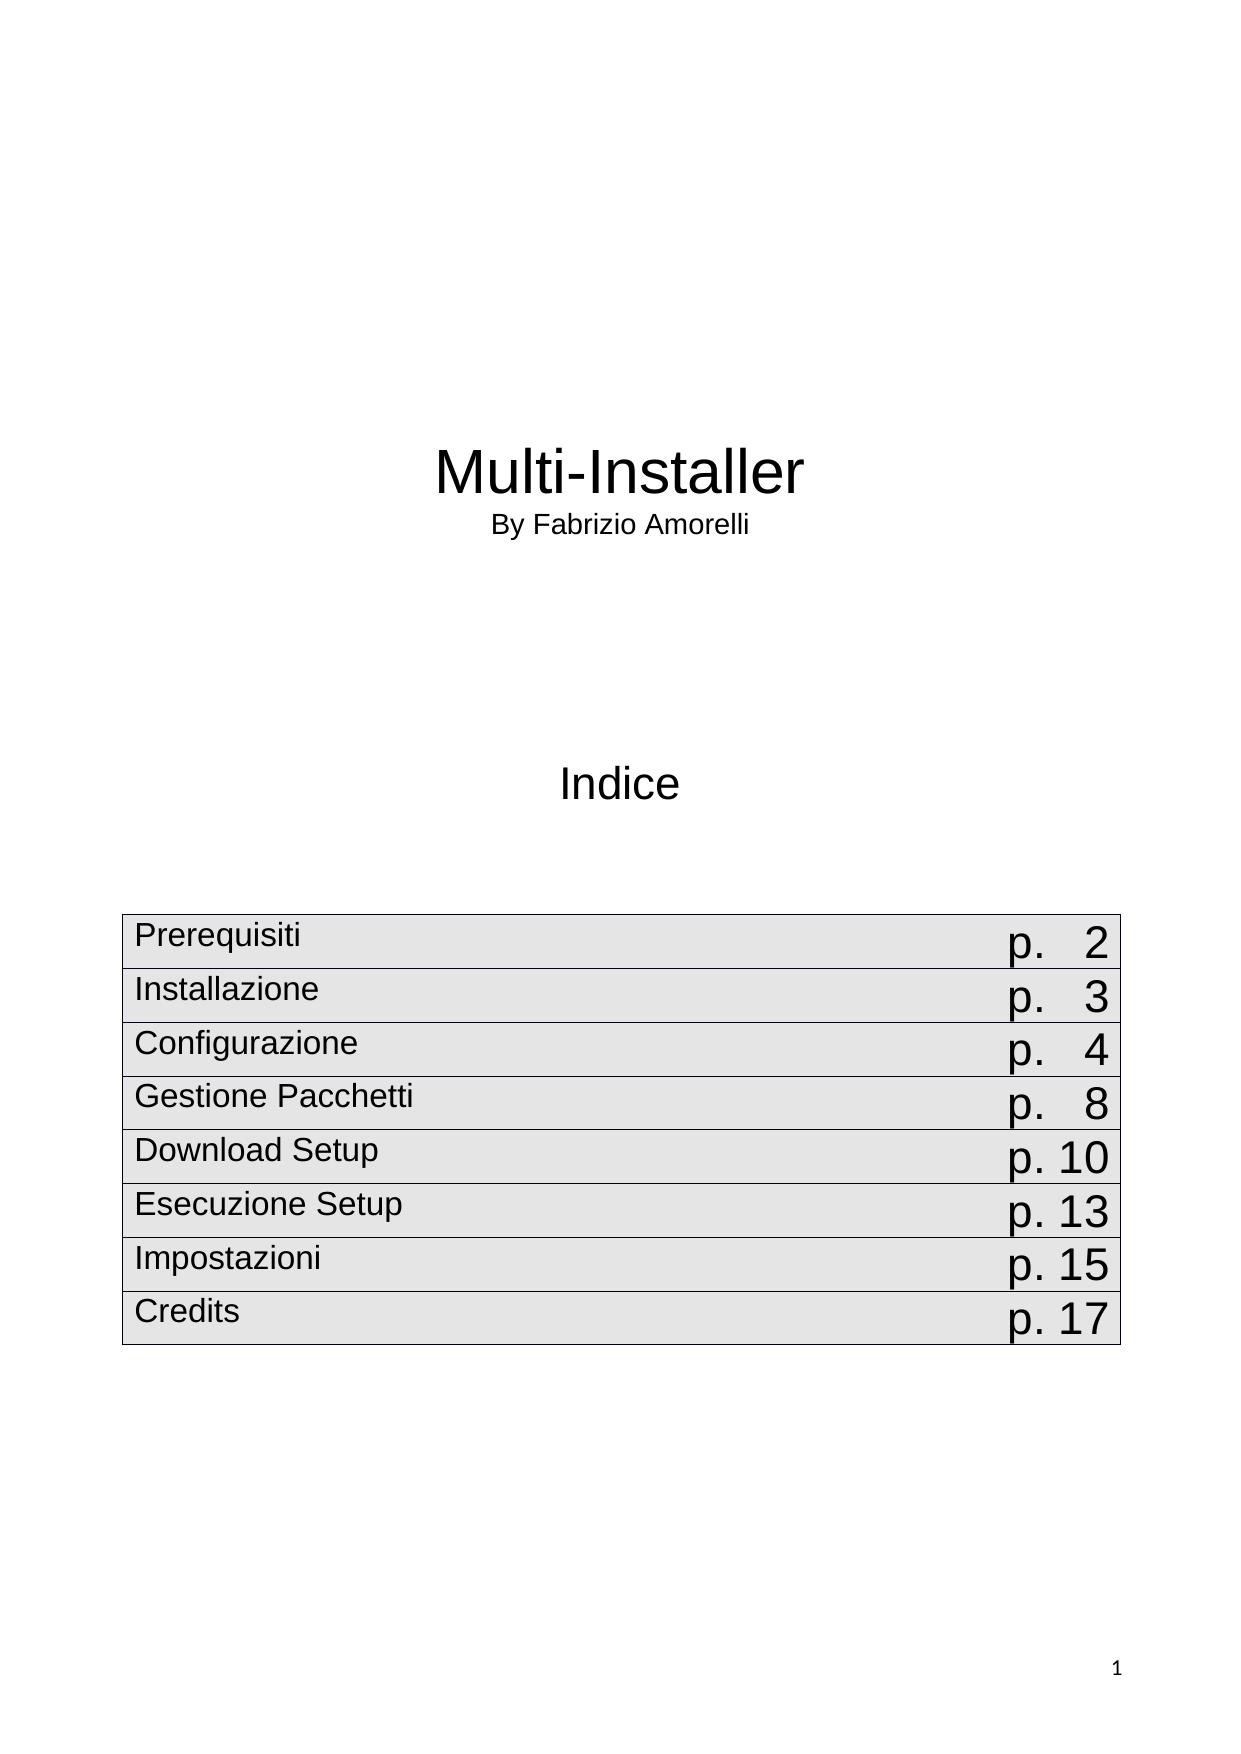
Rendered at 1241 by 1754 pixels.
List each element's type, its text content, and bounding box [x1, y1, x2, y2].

table_cell p. 13 [609, 1184, 1120, 1237]
table_cell Esecuzione Setup [123, 1184, 609, 1237]
table_cell p. 8 [609, 1077, 1120, 1129]
table_cell p. 3 [609, 969, 1120, 1022]
table_cell Download Setup [123, 1130, 609, 1183]
table_cell p. 4 [609, 1023, 1120, 1076]
table_cell p. 10 [609, 1130, 1120, 1183]
table_cell p. 17 [609, 1292, 1120, 1344]
table_header p. 2 [609, 915, 1120, 968]
table_cell Impostazioni [123, 1238, 609, 1291]
table_header Prerequisiti [123, 915, 609, 968]
table_cell Gestione Pacchetti [123, 1077, 609, 1129]
text By Fabrizio Amorelli [118, 507, 1122, 541]
table_cell Configurazione [123, 1023, 609, 1076]
text Multi-Installer [118, 435, 1122, 507]
table_cell p. 15 [609, 1238, 1120, 1291]
table_cell Credits [123, 1292, 609, 1344]
table_cell Installazione [123, 969, 609, 1022]
text Indice [118, 756, 1122, 809]
